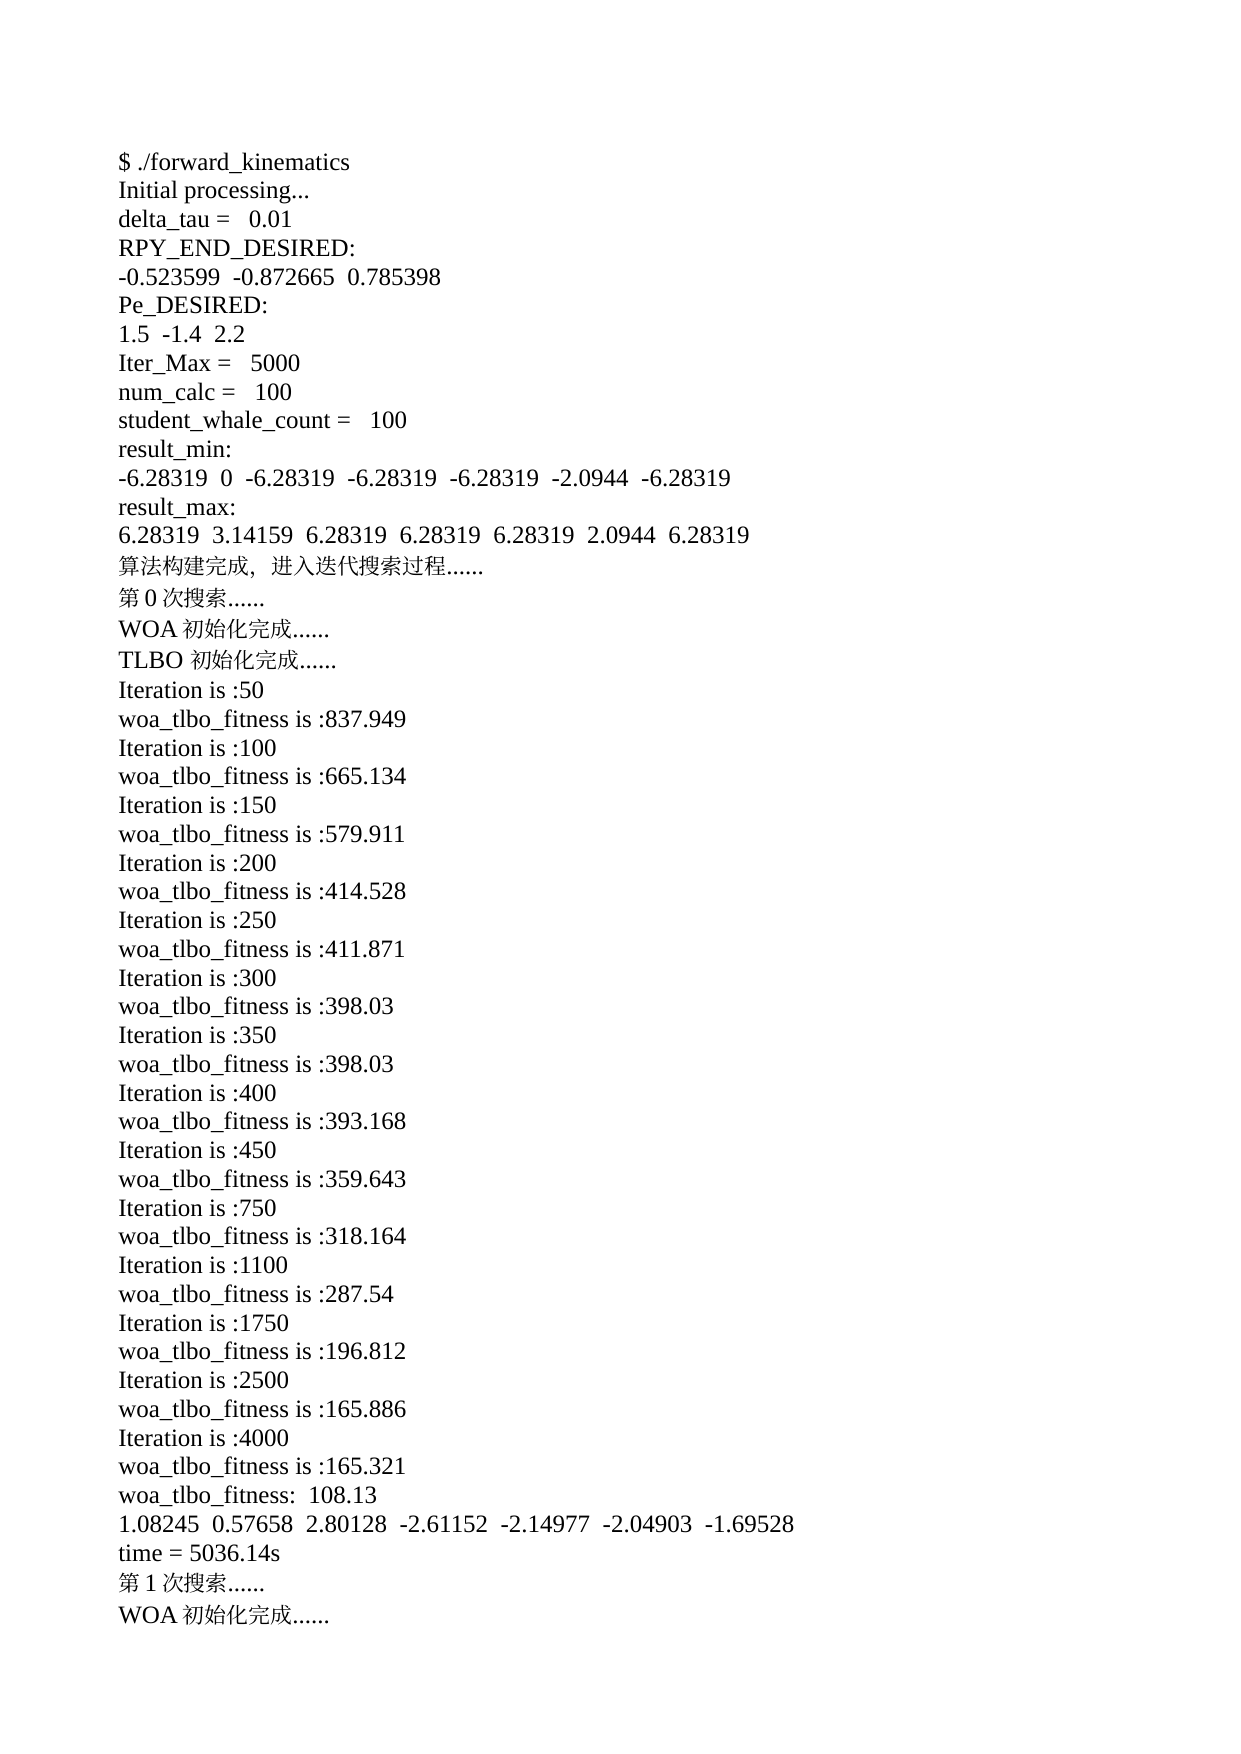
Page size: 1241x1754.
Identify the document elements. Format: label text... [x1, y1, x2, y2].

text time = 5036.14s [118, 1538, 1122, 1566]
text 6.28319 3.14159 6.28319 6.28319 6.28319 2.0944 6.28319 [118, 521, 1122, 549]
text 1.08245 0.57658 2.80128 -2.61152 -2.14977 -2.04903 -1.69528 [118, 1509, 1122, 1538]
text num_calc = 100 [118, 377, 1122, 406]
text 第0次搜索...... [118, 581, 1122, 612]
text Iteration is :250 [118, 905, 1122, 934]
text Initial processing... [118, 176, 1122, 204]
text woa_tlbo_fitness is :165.321 [118, 1451, 1122, 1480]
text woa_tlbo_fitness is :665.134 [118, 761, 1122, 790]
text Iter_Max = 5000 [118, 348, 1122, 377]
text student_whale_count = 100 [118, 406, 1122, 434]
text Iteration is :450 [118, 1135, 1122, 1164]
text 1.5 -1.4 2.2 [118, 319, 1122, 348]
text woa_tlbo_fitness is :165.886 [118, 1394, 1122, 1423]
text RPY_END_DESIRED: [118, 233, 1122, 262]
text TLBO 初始化完成...... [118, 644, 1122, 675]
text Iteration is :350 [118, 1020, 1122, 1049]
text woa_tlbo_fitness is :196.812 [118, 1336, 1122, 1365]
text result_min: [118, 434, 1122, 463]
text Pe_DESIRED: [118, 291, 1122, 319]
text -6.28319 0 -6.28319 -6.28319 -6.28319 -2.0944 -6.28319 [118, 463, 1122, 492]
text WOA 初始化完成...... [118, 1598, 1122, 1629]
text delta_tau = 0.01 [118, 204, 1122, 233]
text woa_tlbo_fitness is :318.164 [118, 1221, 1122, 1250]
text woa_tlbo_fitness is :393.168 [118, 1106, 1122, 1135]
text woa_tlbo_fitness is :398.03 [118, 1049, 1122, 1078]
text woa_tlbo_fitness is :359.643 [118, 1164, 1122, 1193]
text WOA 初始化完成...... [118, 612, 1122, 644]
text woa_tlbo_fitness is :398.03 [118, 991, 1122, 1020]
text $ ./forward_kinematics [118, 147, 1122, 176]
text woa_tlbo_fitness is :837.949 [118, 704, 1122, 733]
text woa_tlbo_fitness: 108.13 [118, 1480, 1122, 1509]
text Iteration is :1100 [118, 1250, 1122, 1279]
text Iteration is :300 [118, 963, 1122, 991]
text Iteration is :4000 [118, 1423, 1122, 1451]
text Iteration is :150 [118, 790, 1122, 819]
text woa_tlbo_fitness is :579.911 [118, 819, 1122, 848]
text Iteration is :400 [118, 1078, 1122, 1106]
text -0.523599 -0.872665 0.785398 [118, 262, 1122, 291]
text Iteration is :2500 [118, 1365, 1122, 1394]
text Iteration is :100 [118, 733, 1122, 761]
text Iteration is :50 [118, 675, 1122, 704]
text Iteration is :750 [118, 1193, 1122, 1221]
text result_max: [118, 492, 1122, 521]
text 算法构建完成，进入迭代搜索过程...... [118, 549, 1122, 581]
text woa_tlbo_fitness is :411.871 [118, 934, 1122, 963]
text woa_tlbo_fitness is :414.528 [118, 876, 1122, 905]
text woa_tlbo_fitness is :287.54 [118, 1279, 1122, 1308]
text 第1次搜索...... [118, 1566, 1122, 1598]
text Iteration is :200 [118, 848, 1122, 876]
text Iteration is :1750 [118, 1308, 1122, 1336]
